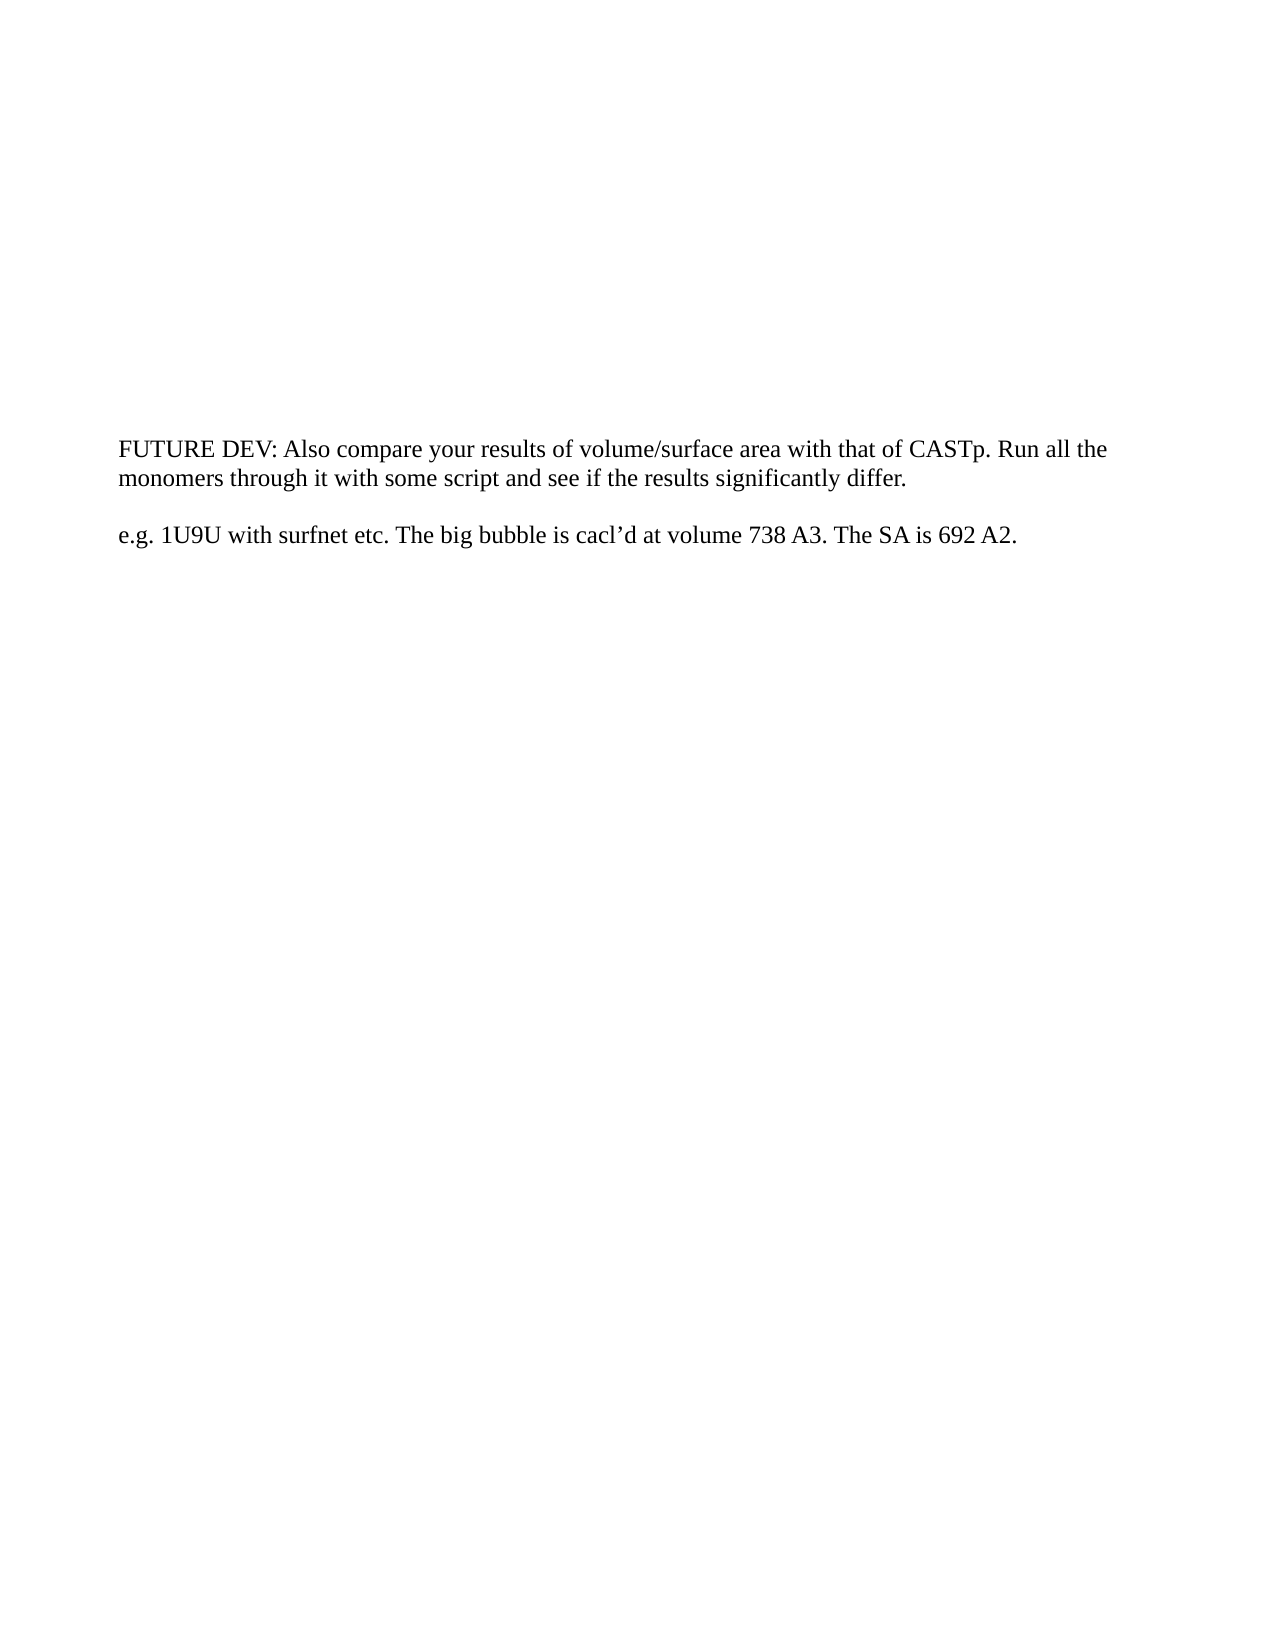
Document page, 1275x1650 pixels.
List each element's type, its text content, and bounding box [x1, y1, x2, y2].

text e.g. 1U9U with surfnet etc. The big bubble is cacl’d at volume 738 A3. The SA is 692 A2. [118, 521, 1157, 549]
text FUTURE DEV: Also compare your results of volume/surface area with that of CASTp. Run all the monomers through it with some script and see if the results significantly differ. [118, 434, 1157, 492]
